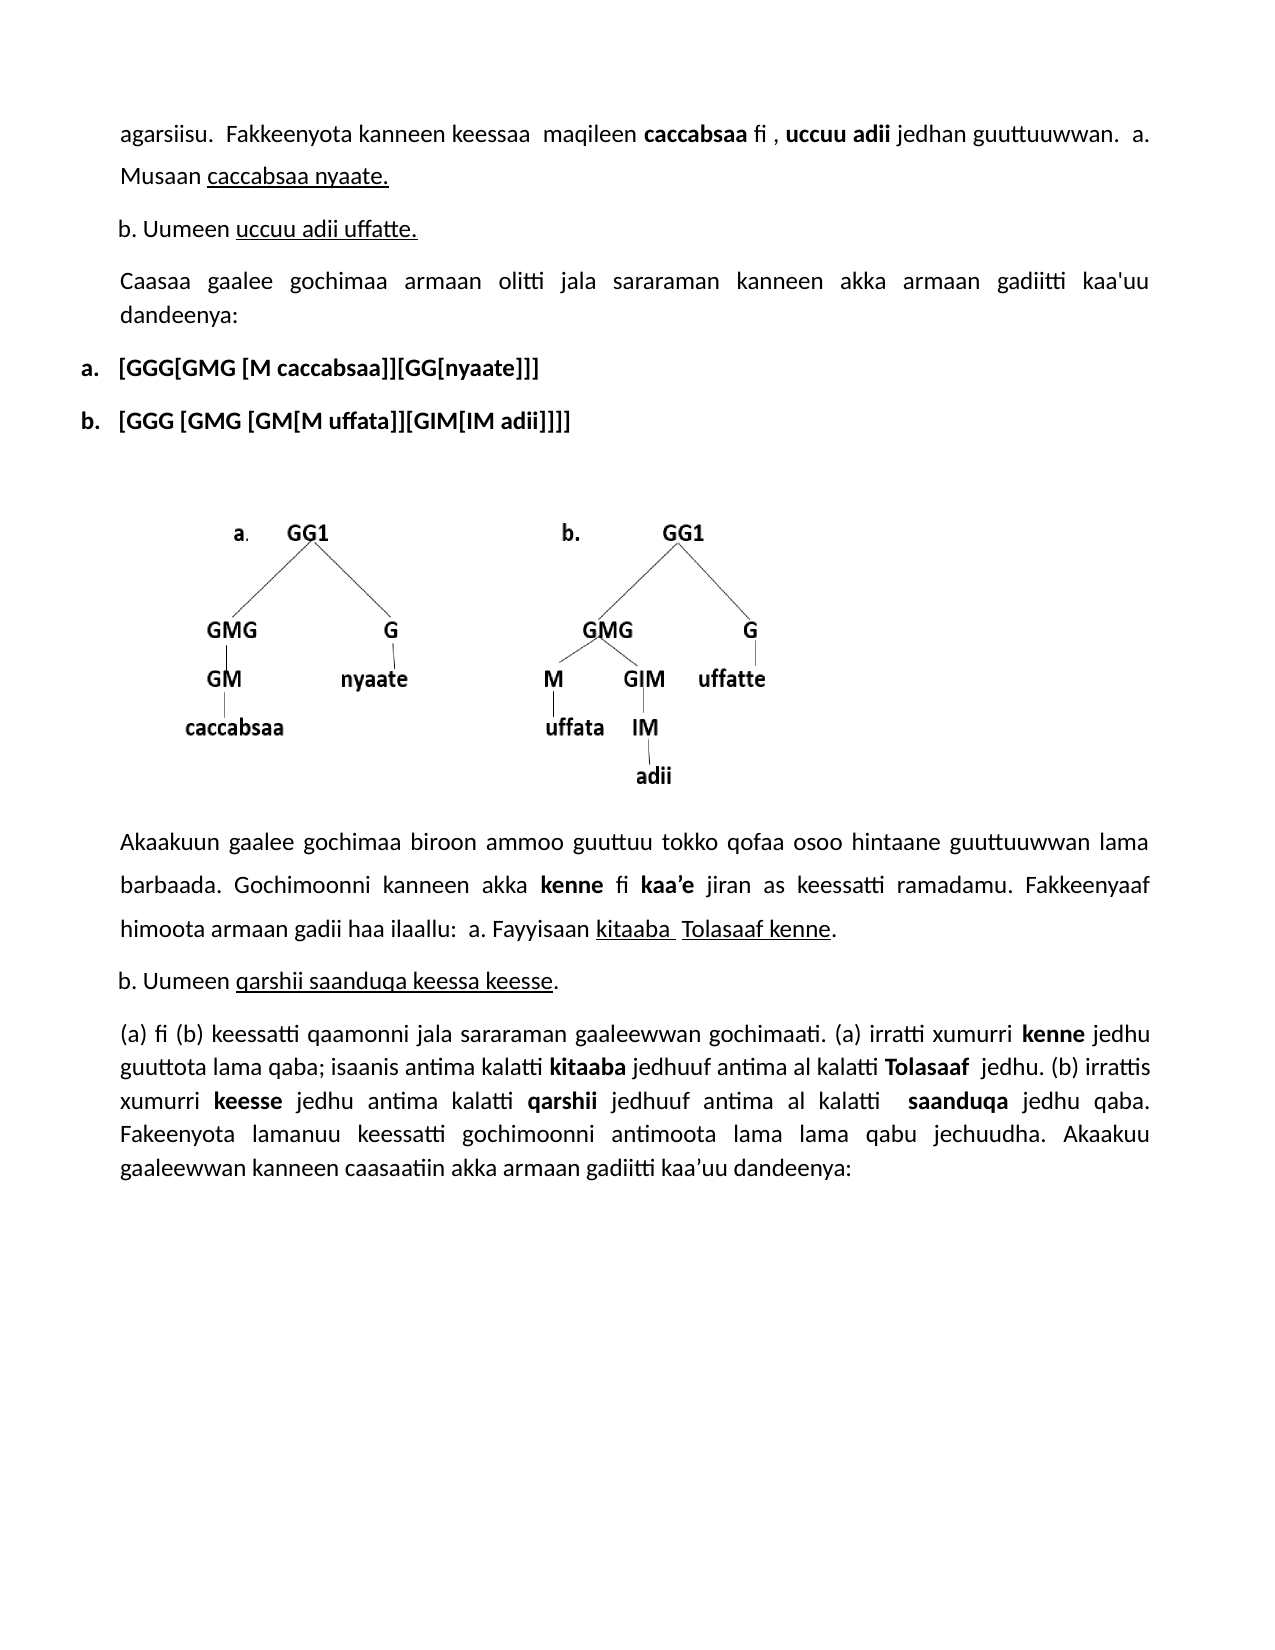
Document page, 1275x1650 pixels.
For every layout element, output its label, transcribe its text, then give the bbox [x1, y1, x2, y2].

text b. Uumeen uccuu adii uffatte. [118, 213, 1157, 243]
list [GGG[GMG [M caccabsaa]][GG[nyaate]]] [81, 352, 1152, 382]
text Caasaa gaalee gochimaa armaan olitti jala sararaman kanneen akka armaan gadiitti kaa'uu dandeenya: [120, 265, 1151, 329]
picture [112, 437, 810, 824]
text agarsiisu. Fakkeenyota kanneen keessaa maqileen caccabsaa fi , uccuu adii jedhan guuttuuwwan. a. Musaan caccabsaa nyaate. [120, 118, 1151, 191]
text Akaakuun gaalee gochimaa biroon ammoo guuttuu tokko qofaa osoo hintaane guuttuuwwan lama barbaada. Gochimoonni kanneen akka kenne fi kaa’e jiran as keessatti ramadamu. Fakkeenyaaf himoota armaan gadii haa ilaallu: a. Fayyisaan kitaaba Tolasaaf kenne. [120, 826, 1151, 943]
list [GGG [GMG [GM[M uffata]][GIM[IM adii]]]] [81, 405, 1152, 435]
text (a) fi (b) keessatti qaamonni jala sararaman gaaleewwan gochimaati. (a) irratti xumurri kenne jedhu guuttota lama qaba; isaanis antima kalatti kitaaba jedhuuf antima al kalatti Tolasaaf jedhu. (b) irrattis xumurri keesse jedhu antima kalatti qarshii jedhuuf antima al kalatti saanduqa jedhu qaba. Fakeenyota lamanuu keessatti gochimoonni antimoota lama lama qabu jechuudha. Akaakuu gaaleewwan kanneen caasaatiin akka armaan gadiitti kaa’uu dandeenya: [120, 1018, 1151, 1182]
text b. Uumeen qarshii saanduqa keessa keesse. [118, 965, 1157, 996]
